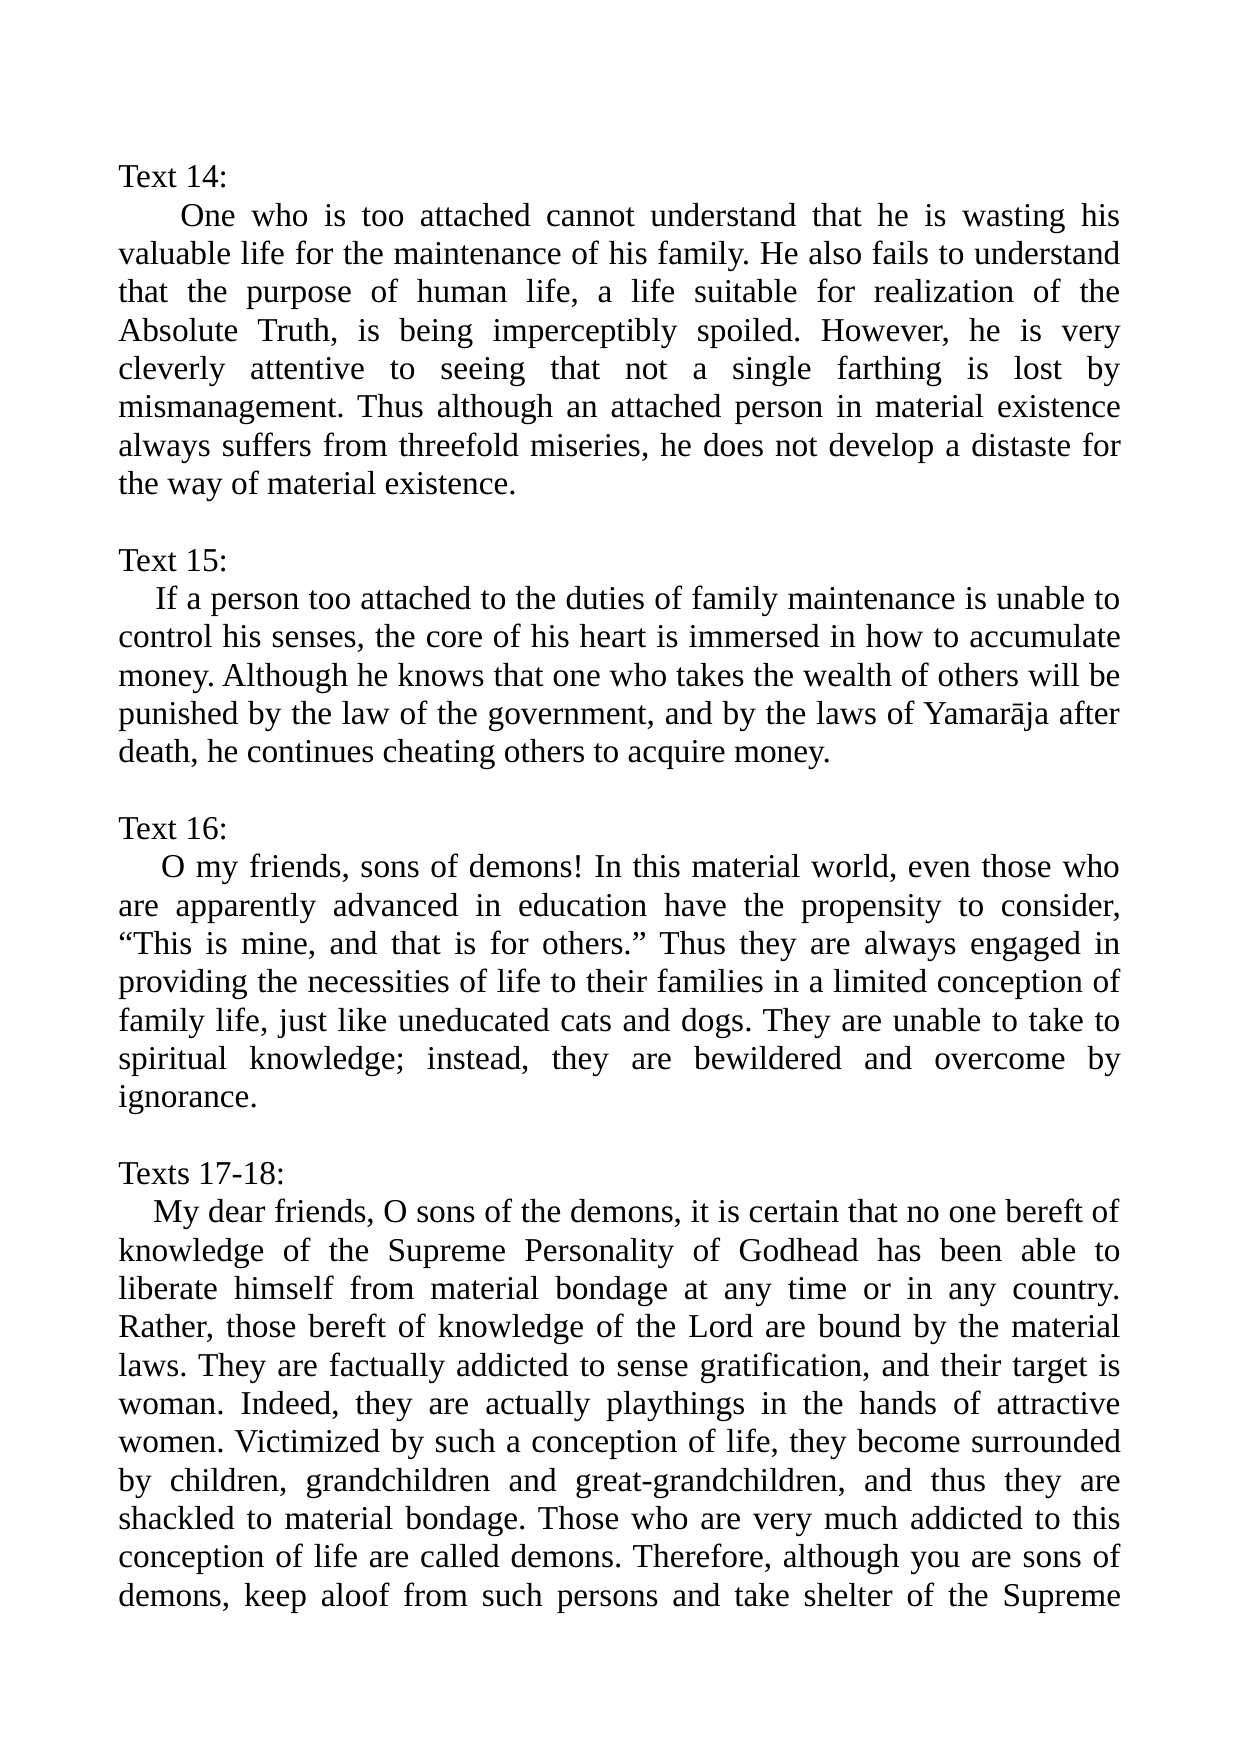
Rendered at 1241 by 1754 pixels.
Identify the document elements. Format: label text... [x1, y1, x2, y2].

text One who is too attached cannot understand that he is wasting his valuable life for the maintenance of his family. He also fails to understand that the purpose of human life, a life suitable for realization of the Absolute Truth, is being imperceptibly spoiled. However, he is very cleverly attentive to seeing that not a single farthing is lost by mismanagement. Thus although an attached person in material existence always suffers from threefold miseries, he does not develop a distaste for the way of material existence. [118, 195, 1122, 501]
text If a person too attached to the duties of family maintenance is unable to control his senses, the core of his heart is immersed in how to accumulate money. Although he knows that one who takes the wealth of others will be punished by the law of the government, and by the laws of Yamarāja after death, he continues cheating others to acquire money. [118, 578, 1122, 770]
text Texts 17-18: [118, 1153, 1122, 1191]
text My dear friends, O sons of the demons, it is certain that no one bereft of knowledge of the Supreme Personality of Godhead has been able to liberate himself from material bondage at any time or in any country. Rather, those bereft of knowledge of the Lord are bound by the material laws. They are factually addicted to sense gratification, and their target is woman. Indeed, they are actually playthings in the hands of attractive women. Victimized by such a conception of life, they become surrounded by children, grandchildren and great-grandchildren, and thus they are shackled to material bondage. Those who are very much addicted to this conception of life are called demons. Therefore, although you are sons of demons, keep aloof from such persons and take shelter of the Supreme [118, 1191, 1122, 1613]
text Text 16: [118, 808, 1122, 846]
text Text 14: [118, 156, 1122, 195]
text O my friends, sons of demons! In this material world, even those who are apparently advanced in education have the propensity to consider, “This is mine, and that is for others.” Thus they are always engaged in providing the necessities of life to their families in a limited conception of family life, just like uneducated cats and dogs. They are unable to take to spiritual knowledge; instead, they are bewildered and overcome by ignorance. [118, 846, 1122, 1115]
text Text 15: [118, 540, 1122, 578]
